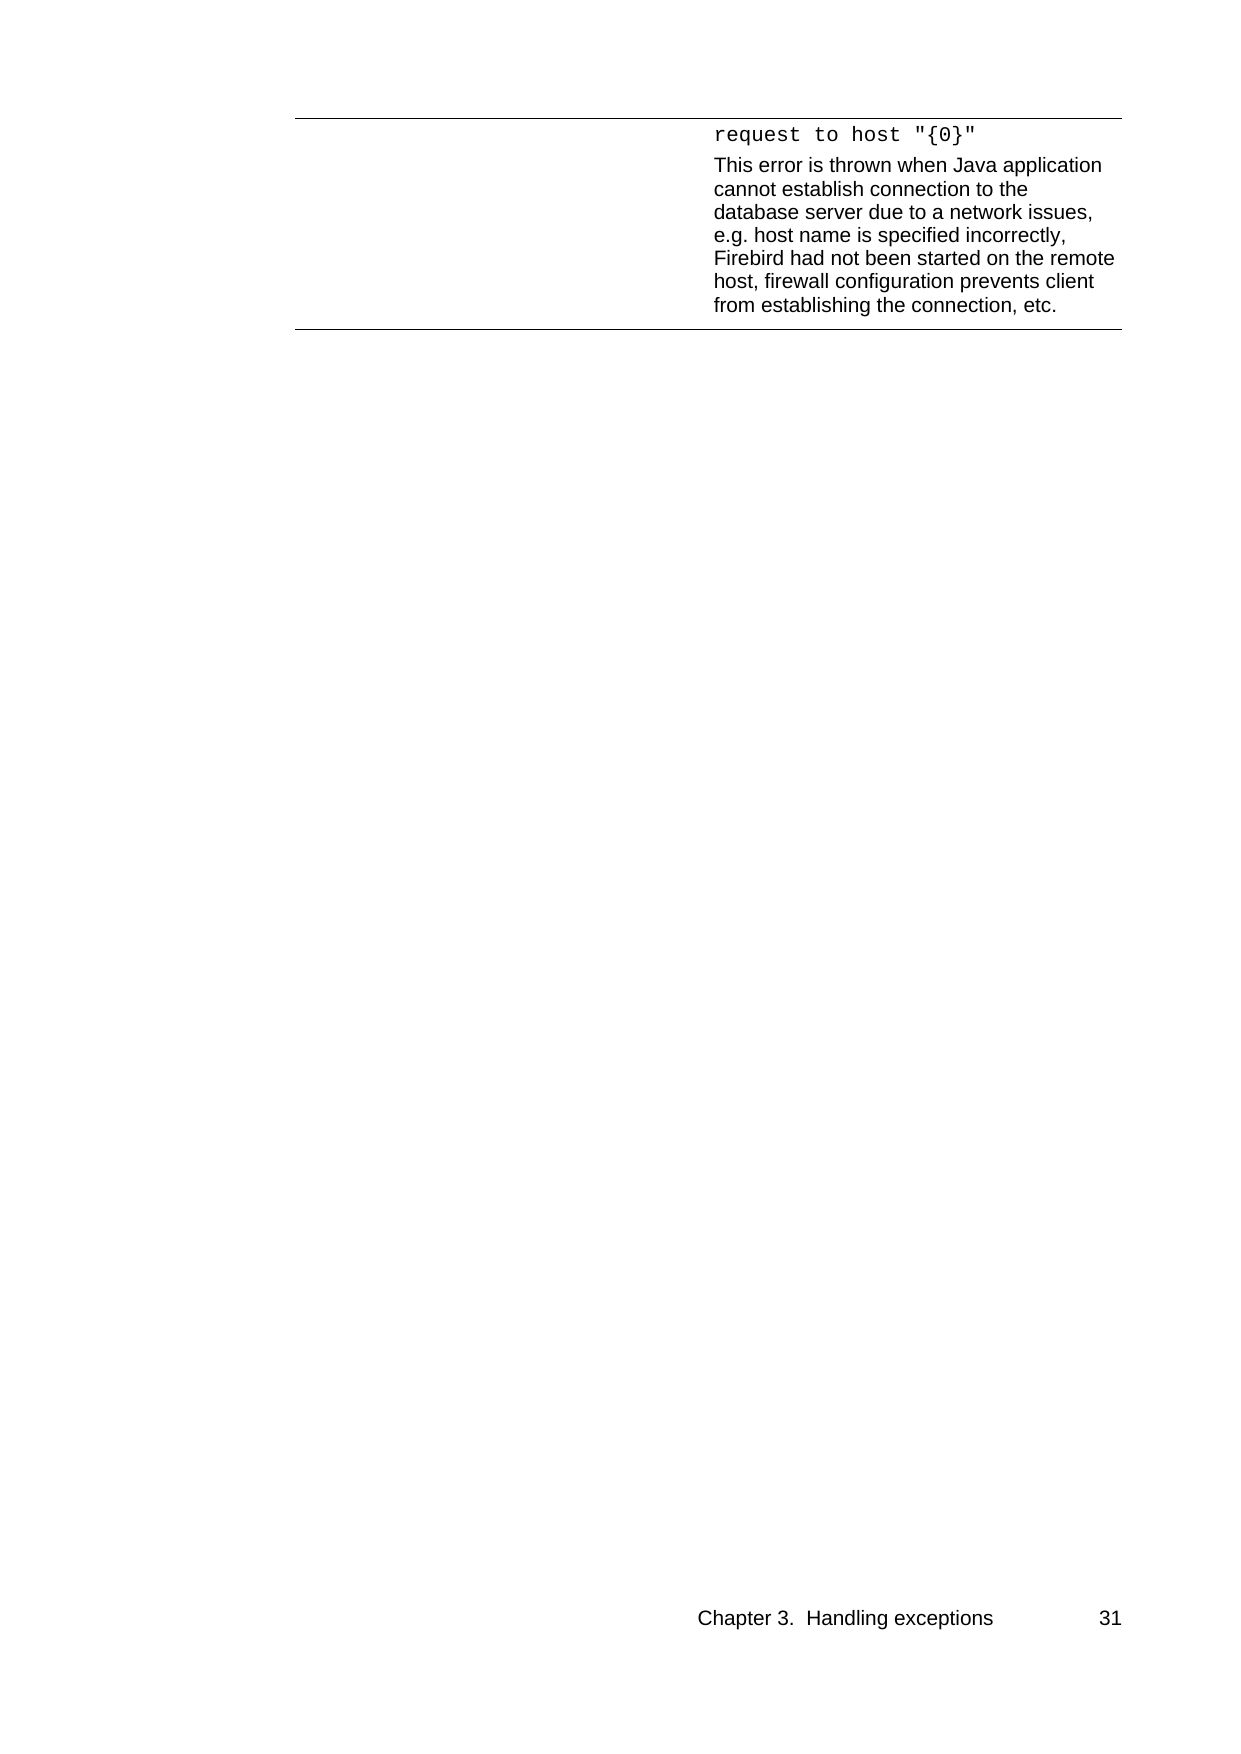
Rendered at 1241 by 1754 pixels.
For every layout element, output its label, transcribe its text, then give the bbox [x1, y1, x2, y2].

table_cell [295, 119, 442, 329]
table_cell request to host "{0}" This error is thrown when Java application cannot establish connection to the database server due to a network issues, e.g. host name is specified incorrectly, Firebird had not been started on the remote host, firewall configuration prevents client from establishing the connection, etc. [708, 119, 1122, 329]
table_cell [442, 119, 708, 329]
